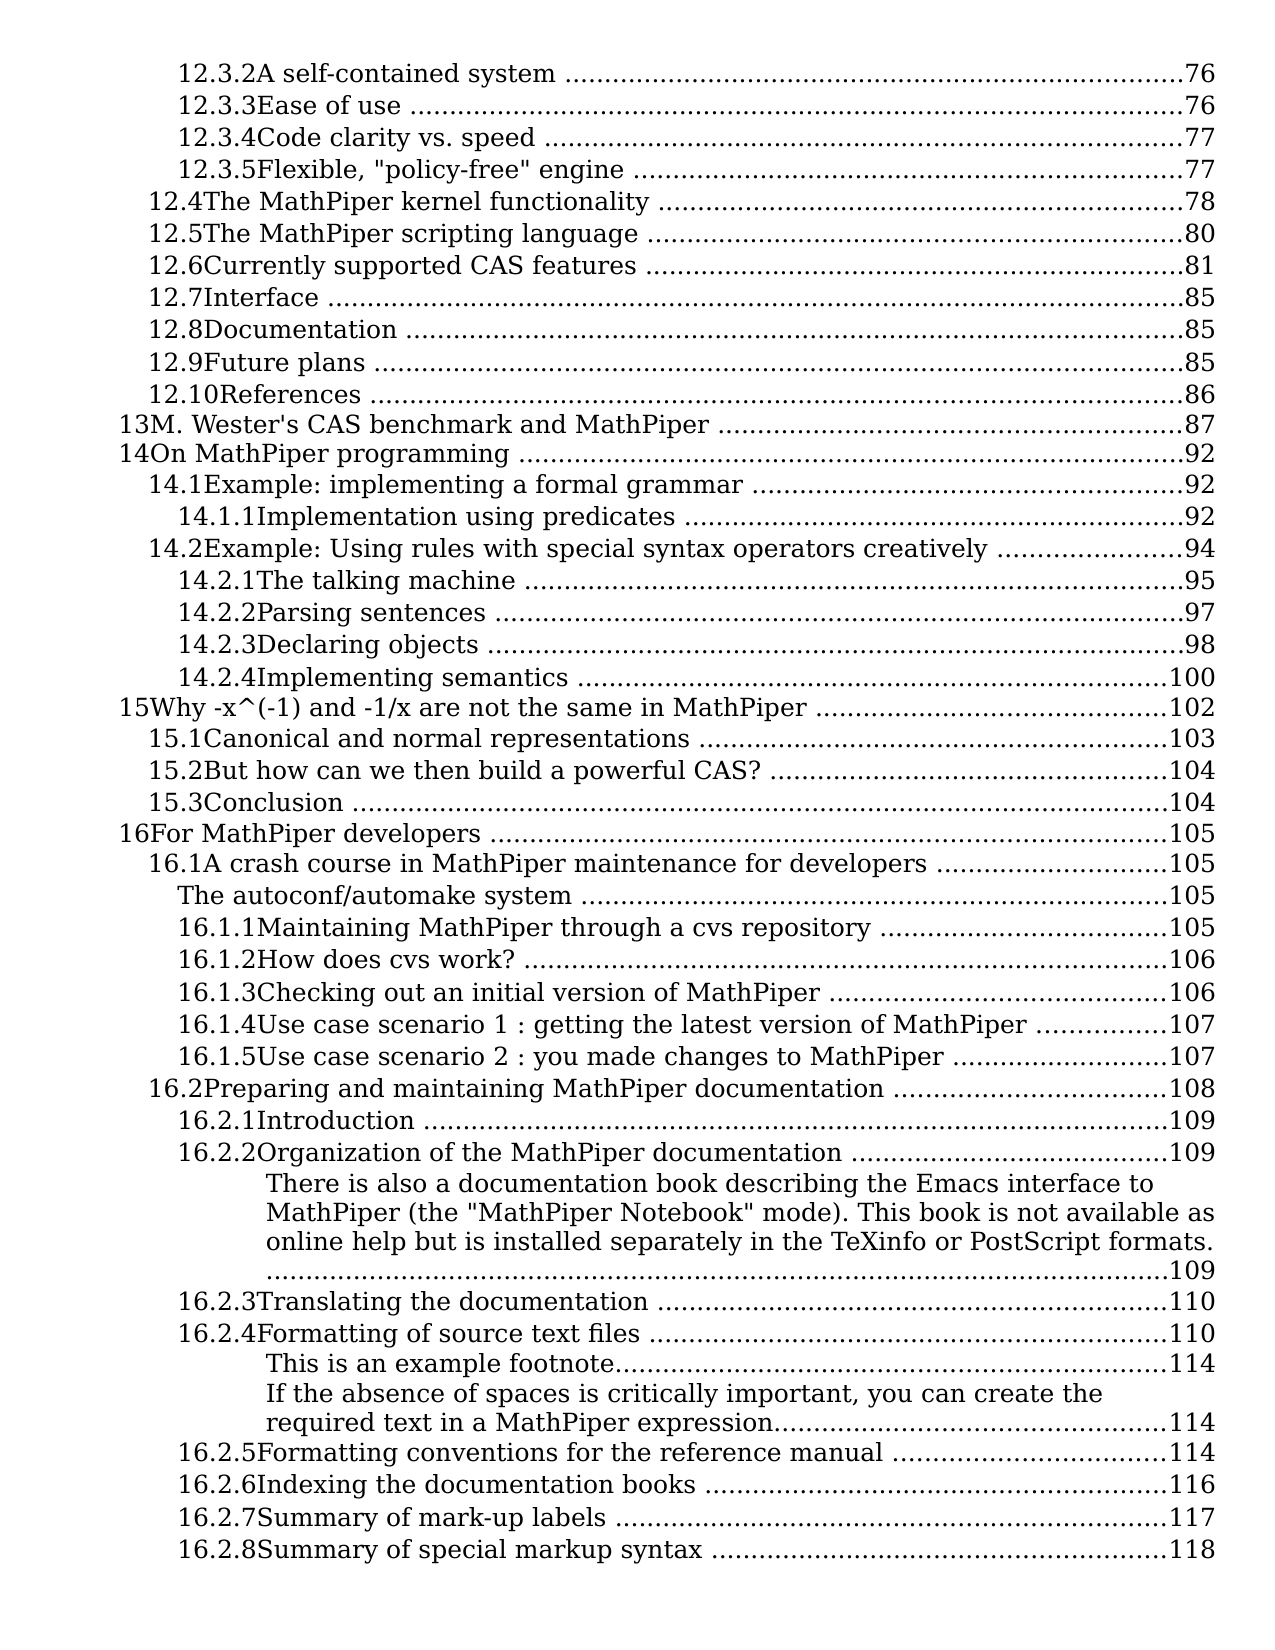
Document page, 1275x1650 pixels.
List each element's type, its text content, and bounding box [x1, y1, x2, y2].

text 12.3.2A self-contained system 76 [177, 59, 1216, 88]
text 16.2Preparing and maintaining MathPiper documentation 108 [148, 1074, 1216, 1103]
text If the absence of spaces is critically important, you can create the required text in a MathPiper expression. 114 [266, 1379, 1216, 1437]
text 12.4The MathPiper kernel functionality 78 [148, 187, 1216, 217]
text 16.2.2Organization of the MathPiper documentation 109 [177, 1138, 1216, 1167]
text 14.2.3Declaring objects 98 [177, 631, 1216, 660]
text 12.8Documentation 85 [148, 316, 1216, 345]
text 14.2Example: Using rules with special syntax operators creatively 94 [148, 534, 1216, 564]
text 16.1.1Maintaining MathPiper through a cvs repository 105 [177, 914, 1216, 943]
text 16For MathPiper developers 105 [118, 819, 1216, 848]
text This is an example footnote. 114 [266, 1350, 1216, 1379]
text 16.1A crash course in MathPiper maintenance for developers 105 [148, 849, 1216, 879]
text 16.1.4Use case scenario 1 : getting the latest version of MathPiper 107 [177, 1010, 1216, 1039]
text 14.1Example: implementing a formal grammar 92 [148, 470, 1216, 499]
text 15Why -x^(-1) and -1/x are not the same in MathPiper 102 [118, 693, 1216, 723]
text There is also a documentation book describing the Emacs interface to MathPiper (the "MathPiper Notebook" mode). This book is not available as online help but is installed separately in the TeXinfo or PostScript formats. 109 [266, 1169, 1216, 1286]
text 12.9Future plans 85 [148, 348, 1216, 377]
text 16.2.3Translating the documentation 110 [177, 1287, 1216, 1316]
text 16.2.7Summary of mark-up labels 117 [177, 1503, 1216, 1532]
text 14On MathPiper programming 92 [118, 440, 1216, 469]
text 14.1.1Implementation using predicates 92 [177, 502, 1216, 532]
text 15.3Conclusion 104 [148, 788, 1216, 817]
text 16.1.5Use case scenario 2 : you made changes to MathPiper 107 [177, 1042, 1216, 1071]
text 14.2.2Parsing sentences 97 [177, 599, 1216, 628]
text 14.2.4Implementing semantics 100 [177, 663, 1216, 692]
text 16.1.2How does cvs work? 106 [177, 946, 1216, 975]
text 13M. Wester's CAS benchmark and MathPiper 87 [118, 411, 1216, 440]
text 16.2.5Formatting conventions for the reference manual 114 [177, 1439, 1216, 1468]
text 16.1.3Checking out an initial version of MathPiper 106 [177, 978, 1216, 1007]
text 12.10References 86 [148, 380, 1216, 409]
text 16.2.1Introduction 109 [177, 1106, 1216, 1135]
text 16.2.8Summary of special markup syntax 118 [177, 1535, 1216, 1564]
text The autoconf/automake system 105 [177, 882, 1216, 911]
text 14.2.1The talking machine 95 [177, 567, 1216, 596]
text 12.3.3Ease of use 76 [177, 91, 1216, 120]
text 12.6Currently supported CAS features 81 [148, 252, 1216, 281]
text 15.2But how can we then build a powerful CAS? 104 [148, 756, 1216, 785]
text 12.5The MathPiper scripting language 80 [148, 219, 1216, 249]
text 12.3.4Code clarity vs. speed 77 [177, 123, 1216, 152]
text 16.2.6Indexing the documentation books 116 [177, 1471, 1216, 1500]
text 12.3.5Flexible, "policy-free" engine 77 [177, 155, 1216, 184]
text 12.7Interface 85 [148, 284, 1216, 313]
text 15.1Canonical and normal representations 103 [148, 724, 1216, 753]
text 16.2.4Formatting of source text files 110 [177, 1319, 1216, 1348]
